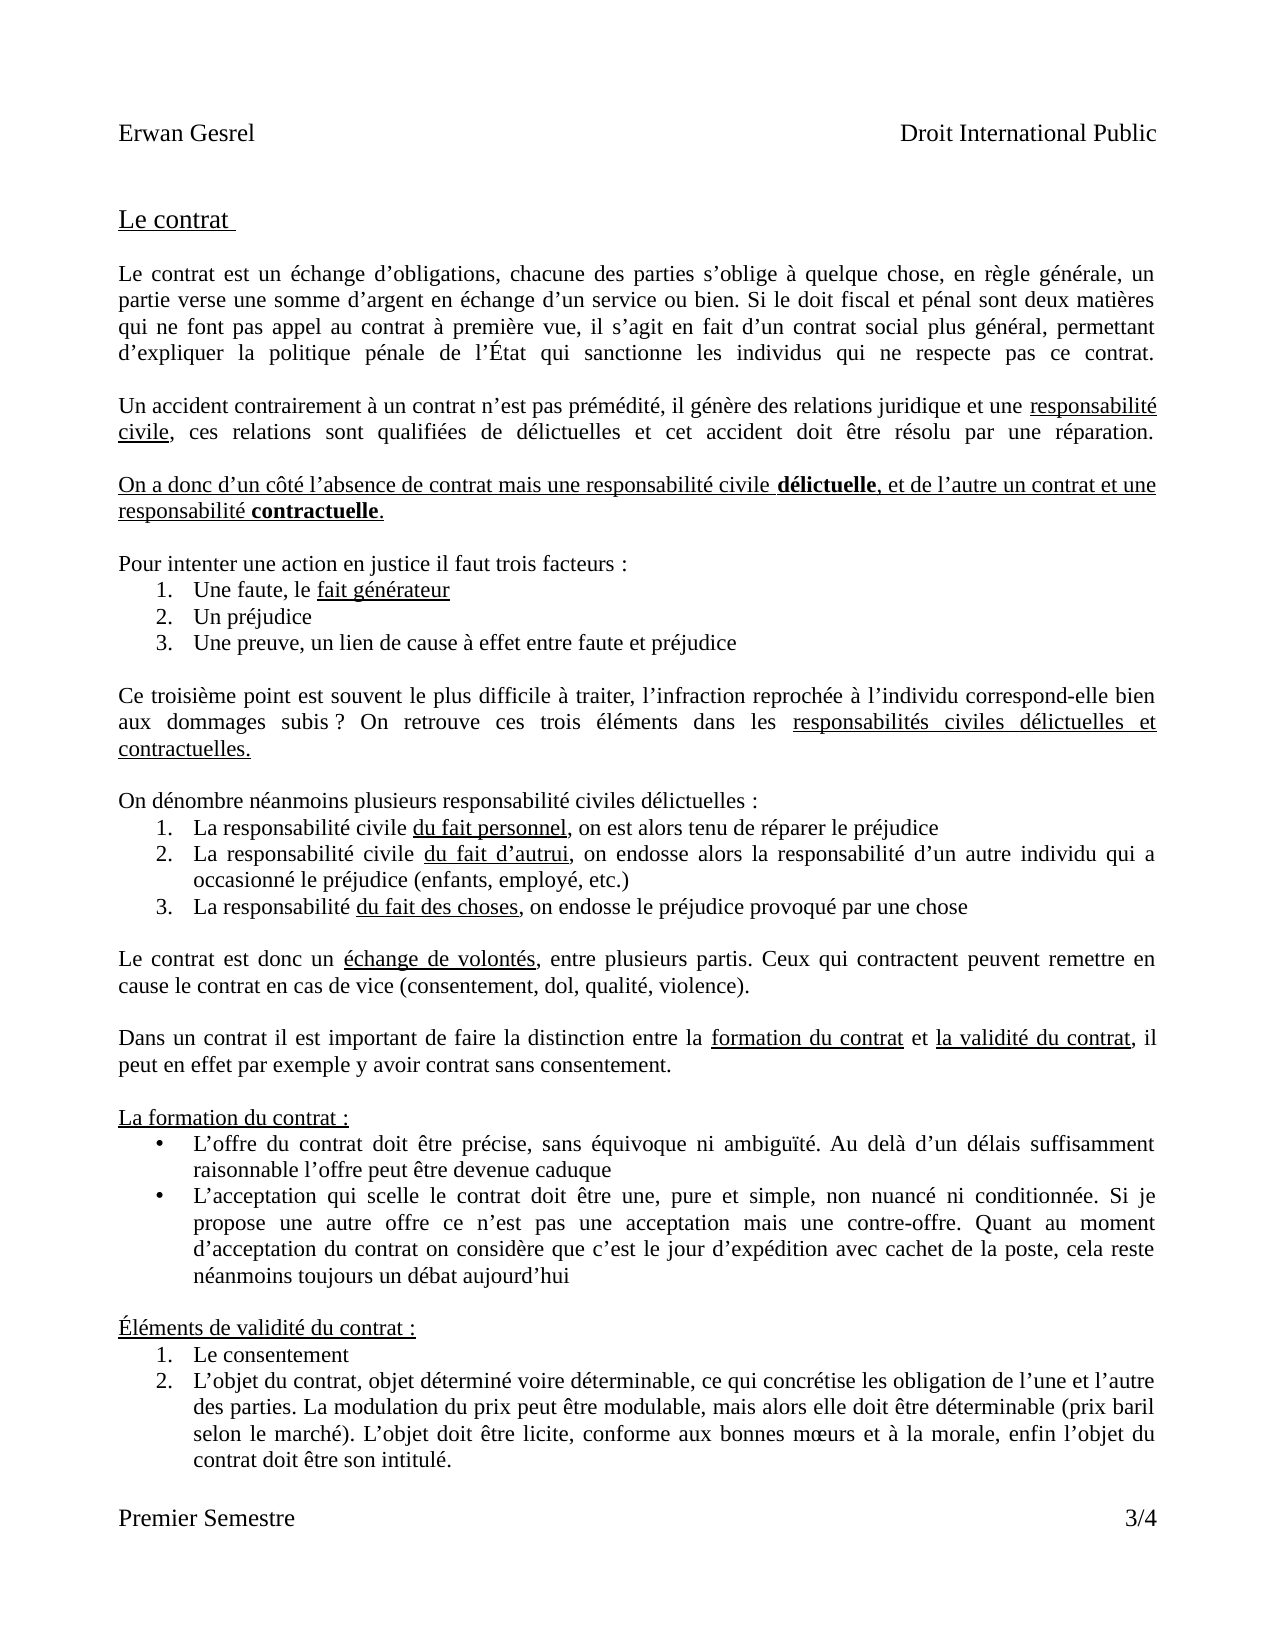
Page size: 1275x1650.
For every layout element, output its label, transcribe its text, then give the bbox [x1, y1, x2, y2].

list La responsabilité civile du fait personnel, on est alors tenu de réparer le préjudice [156, 814, 1157, 840]
list La responsabilité civile du fait d’autrui, on endosse alors la responsabilité d’un autre individu qui a occasionné le préjudice (enfants, employé, etc.) [156, 840, 1157, 893]
list Une faute, le fait générateur [156, 576, 1157, 603]
text Un accident contrairement à un contrat n’est pas prémédité, il génère des relations juridique et une responsabilité civile, ces relations sont qualifiées de délictuelles et cet accident doit être résolu par une réparation. [118, 392, 1157, 471]
text On dénombre néanmoins plusieurs responsabilité civiles délictuelles : [118, 787, 1157, 814]
list L’acceptation qui scelle le contrat doit être une, pure et simple, non nuancé ni conditionnée. Si je propose une autre offre ce n’est pas une acceptation mais une contre-offre. Quant au moment d’acceptation du contrat on considère que c’est le jour d’expédition avec cachet de la poste, cela reste néanmoins toujours un débat aujourd’hui [156, 1183, 1157, 1288]
text Éléments de validité du contrat : [118, 1314, 1157, 1341]
list Le consentement [156, 1341, 1157, 1367]
list Une preuve, un lien de cause à effet entre faute et préjudice [156, 629, 1157, 656]
list La responsabilité du fait des choses, on endosse le préjudice provoqué par une chose [156, 893, 1157, 919]
list Un préjudice [156, 603, 1157, 629]
text La formation du contrat : [118, 1103, 1157, 1130]
text Le contrat [118, 203, 1157, 234]
text Pour intenter une action en justice il faut trois facteurs : [118, 550, 1157, 576]
text Dans un contrat il est important de faire la distinction entre la formation du contrat et la validité du contrat, il peut en effet par exemple y avoir contrat sans consentement. [118, 1024, 1157, 1077]
text On a donc d’un côté l’absence de contrat mais une responsabilité civile délictuelle, et de l’autre un contrat et une responsabilité contractuelle. [118, 471, 1157, 524]
text Le contrat est donc un échange de volontés, entre plusieurs partis. Ceux qui contractent peuvent remettre en cause le contrat en cas de vice (consentement, dol, qualité, violence). [118, 945, 1157, 998]
list L’offre du contrat doit être précise, sans équivoque ni ambiguïté. Au delà d’un délais suffisamment raisonnable l’offre peut être devenue caduque [156, 1130, 1157, 1183]
text Ce troisième point est souvent le plus difficile à traiter, l’infraction reprochée à l’individu correspond-elle bien aux dommages subis ? On retrouve ces trois éléments dans les responsabilités civiles délictuelles et contractuelles. [118, 682, 1157, 761]
list L’objet du contrat, objet déterminé voire déterminable, ce qui concrétise les obligation de l’une et l’autre des parties. La modulation du prix peut être modulable, mais alors elle doit être déterminable (prix baril selon le marché). L’objet doit être licite, conforme aux bonnes mœurs et à la morale, enfin l’objet du contrat doit être son intitulé. [156, 1367, 1157, 1472]
text Le contrat est un échange d’obligations, chacune des parties s’oblige à quelque chose, en règle générale, un partie verse une somme d’argent en échange d’un service ou bien. Si le doit fiscal et pénal sont deux matières qui ne font pas appel au contrat à première vue, il s’agit en fait d’un contrat social plus général, permettant d’expliquer la politique pénale de l’État qui sanctionne les individus qui ne respecte pas ce contrat. [118, 260, 1157, 392]
